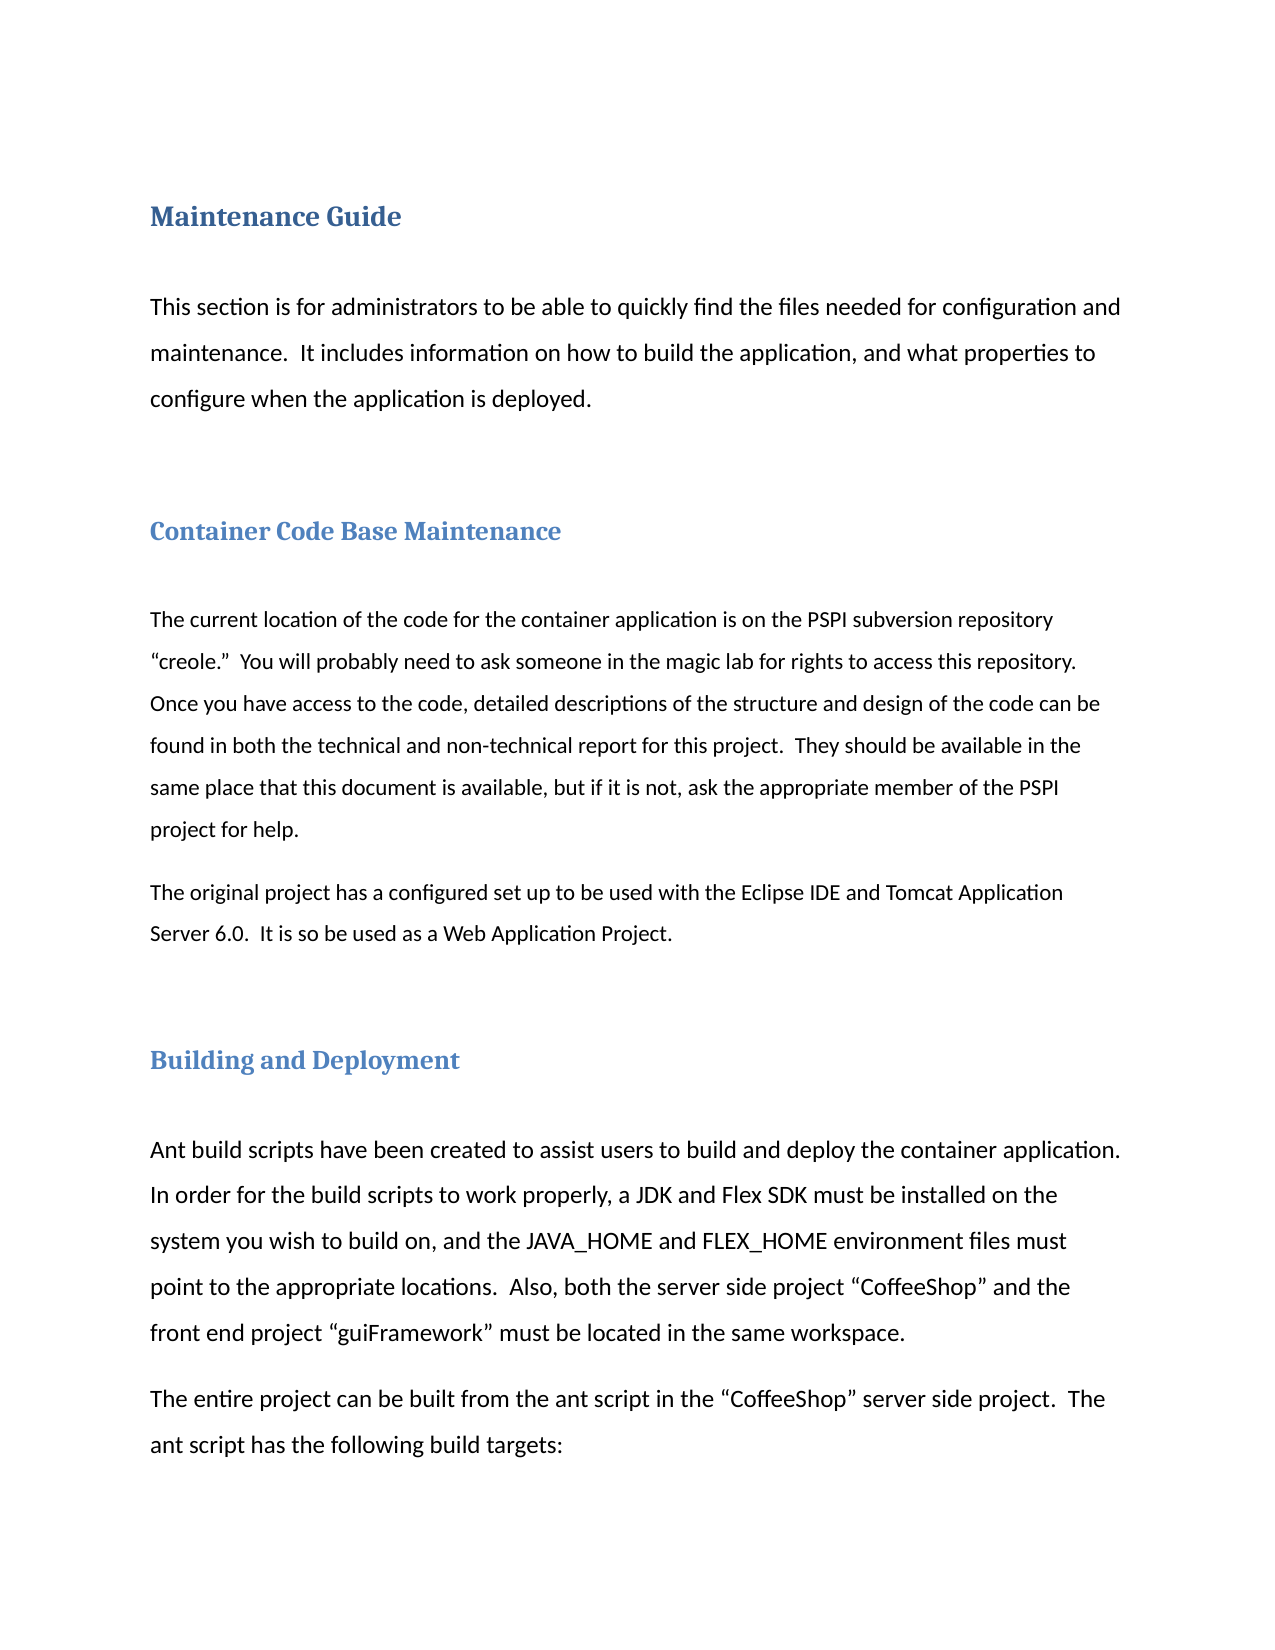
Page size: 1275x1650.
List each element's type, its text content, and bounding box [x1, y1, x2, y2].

text The entire project can be built from the ant script in the “CoffeeShop” server side project. The ant script has the following build targets: [150, 1383, 1125, 1460]
subtitle Building and Deployment [150, 1045, 1125, 1076]
text The current location of the code for the container application is on the PSPI subversion repository “creole.” You will probably need to ask someone in the magic lab for rights to access this repository. Once you have access to the code, detailed descriptions of the structure and design of the code can be found in both the technical and non-technical report for this project. They should be available in the same place that this document is available, but if it is not, ask the appropriate member of the PSPI project for help. [150, 605, 1125, 843]
subtitle Maintenance Guide [150, 200, 1125, 233]
text Ant build scripts have been created to assist users to build and deploy the container application. In order for the build scripts to work properly, a JDK and Flex SDK must be installed on the system you wish to build on, and the JAVA_HOME and FLEX_HOME environment files must point to the appropriate locations. Also, both the server side project “CoffeeShop” and the front end project “guiFramework” must be located in the same workspace. [150, 1134, 1125, 1347]
subtitle Container Code Base Maintenance [150, 516, 1125, 547]
text The original project has a configured set up to be used with the Eclipse IDE and Tomcat Application Server 6.0. It is so be used as a Web Application Project. [150, 878, 1125, 948]
text This section is for administrators to be able to quickly find the files needed for configuration and maintenance. It includes information on how to build the application, and what properties to configure when the application is deployed. [150, 292, 1125, 413]
